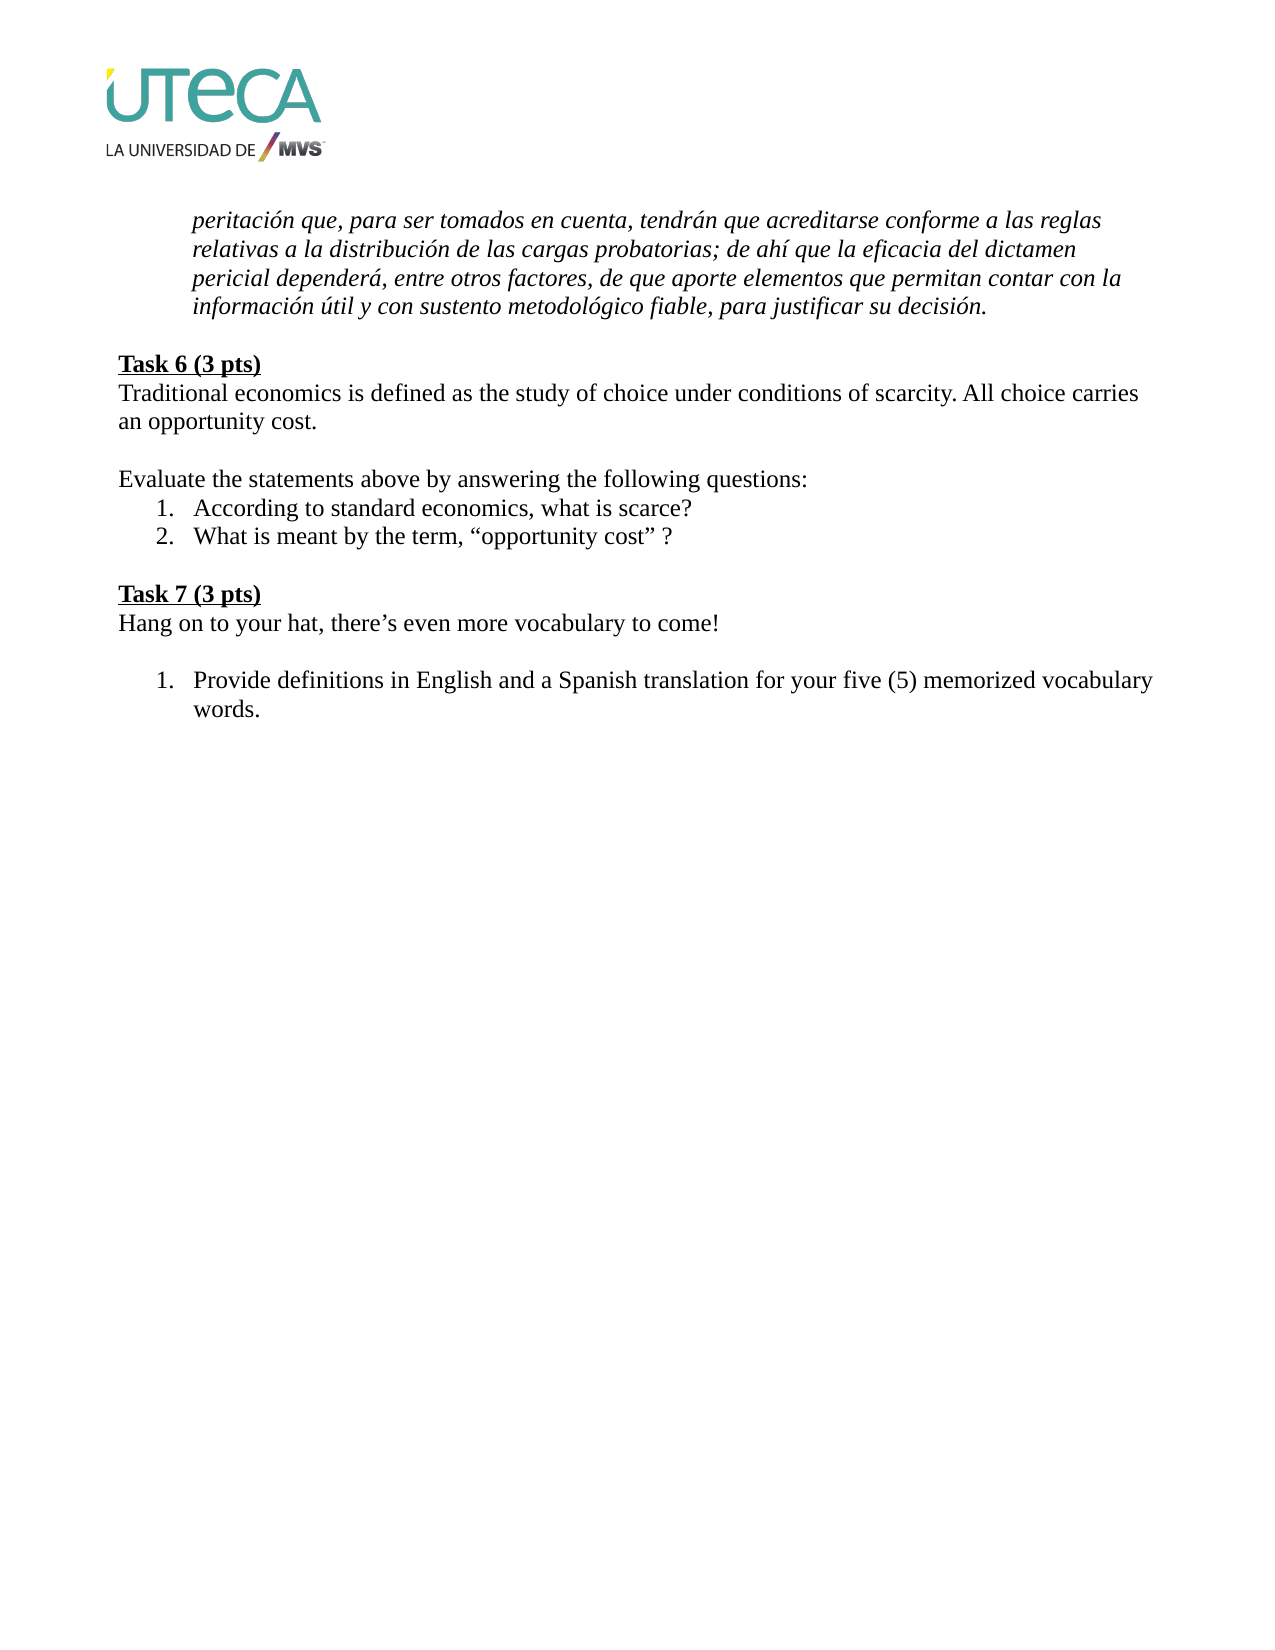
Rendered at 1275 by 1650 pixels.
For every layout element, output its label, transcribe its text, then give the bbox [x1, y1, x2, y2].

list Provide definitions in English and a Spanish translation for your five (5) memorized vocabulary words. [156, 665, 1157, 723]
list What is meant by the term, “opportunity cost” ? [156, 521, 1157, 550]
text Evaluate the statements above by answering the following questions: [118, 464, 1157, 493]
text Hang on to your hat, there’s even more vocabulary to come! [118, 608, 1157, 636]
list According to standard economics, what is scarce? [156, 493, 1157, 521]
text peritación que, para ser tomados en cuenta, tendrán que acreditarse conforme a las reglas relativas a la distribución de las cargas probatorias; de ahí que la eficacia del dictamen pericial dependerá, entre otros factores, de que aporte elementos que permitan contar con la información útil y con sustento metodológico fiable, para justificar su decisión. [192, 205, 1157, 320]
text Task 6 (3 pts) [118, 349, 1157, 378]
picture [104, 64, 328, 166]
text Task 7 (3 pts) [118, 579, 1157, 608]
text Traditional economics is defined as the study of choice under conditions of scarcity. All choice carries an opportunity cost. [118, 378, 1157, 435]
